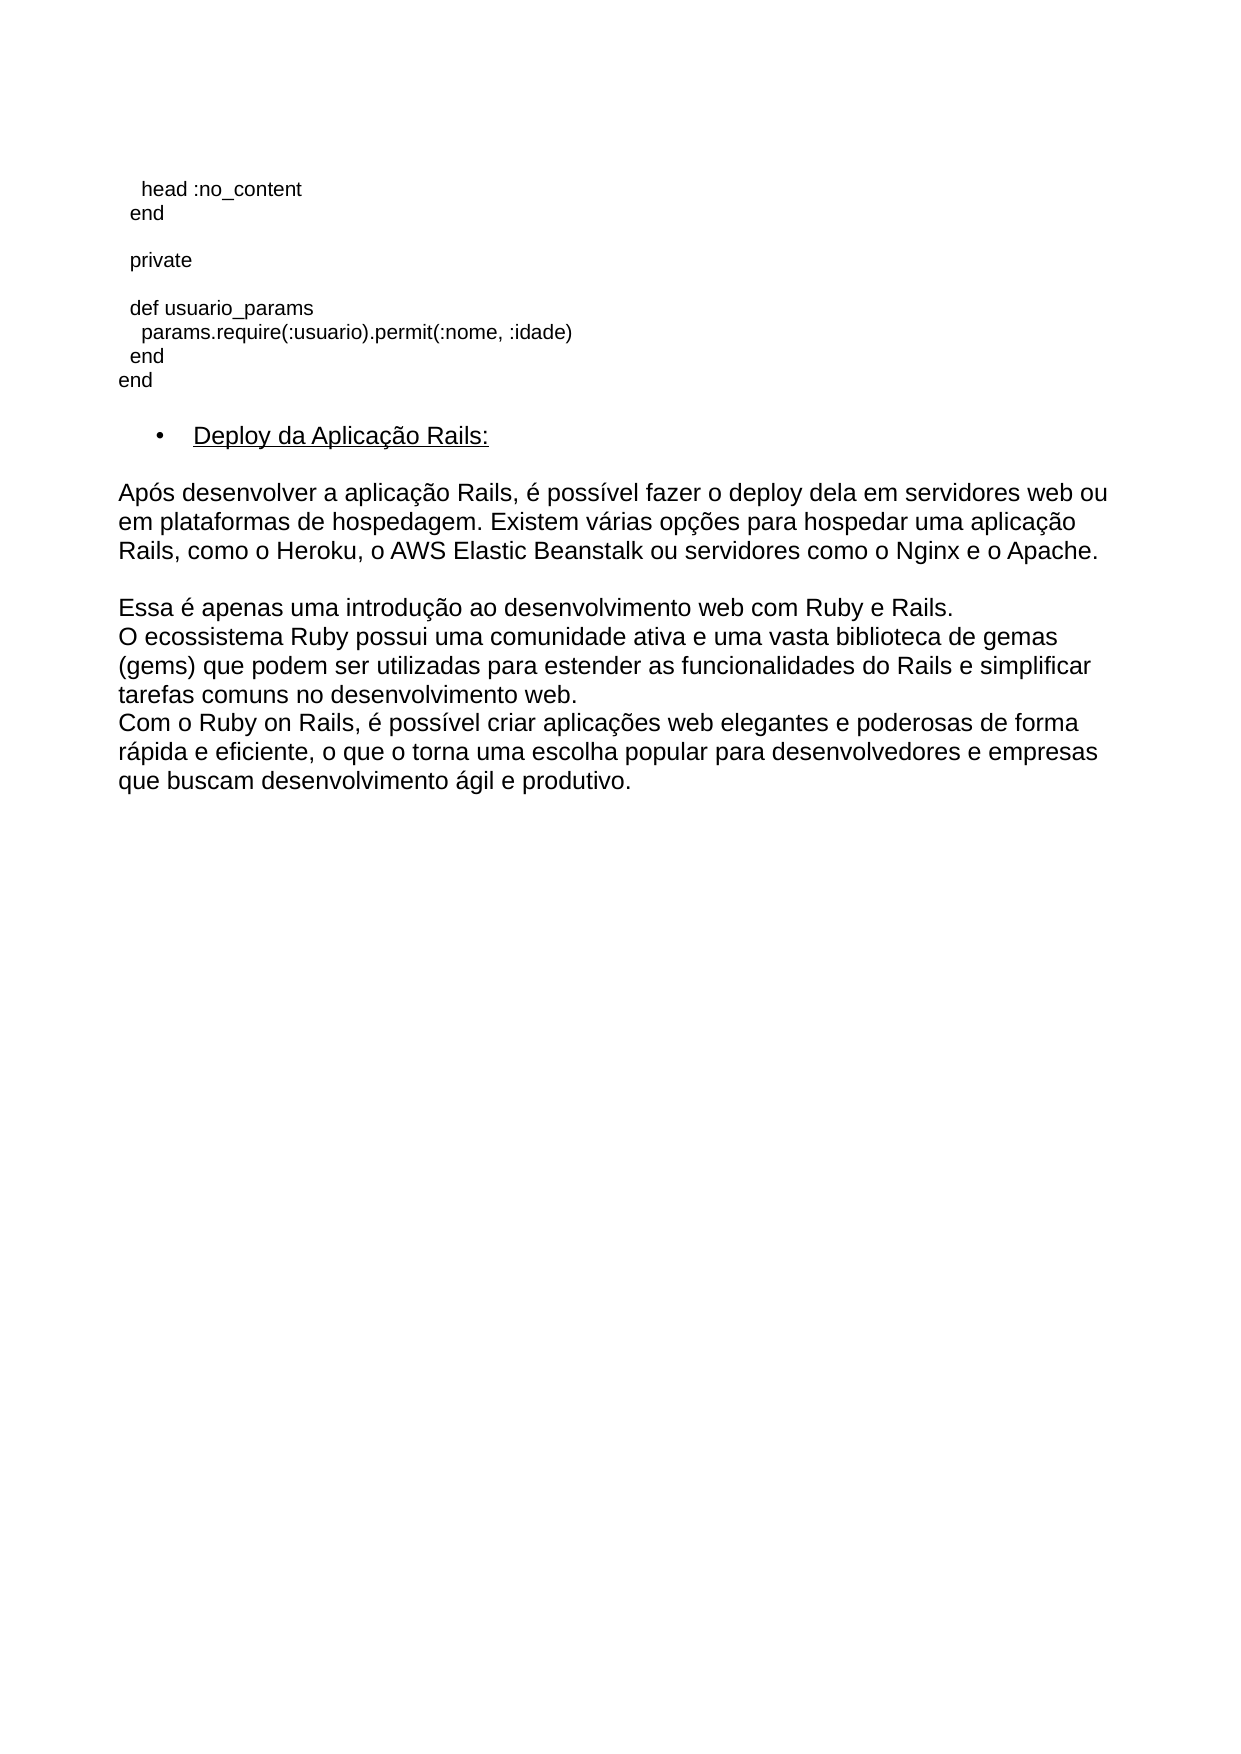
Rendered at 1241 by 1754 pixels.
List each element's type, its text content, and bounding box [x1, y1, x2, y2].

text def usuario_params [118, 296, 1122, 320]
text params.require(:usuario).permit(:nome, :idade) [118, 320, 1122, 344]
text Essa é apenas uma introdução ao desenvolvimento web com Ruby e Rails. [118, 593, 1122, 622]
text O ecossistema Ruby possui uma comunidade ativa e uma vasta biblioteca de gemas (gems) que podem ser utilizadas para estender as funcionalidades do Rails e simplificar tarefas comuns no desenvolvimento web. [118, 622, 1122, 708]
text Com o Ruby on Rails, é possível criar aplicações web elegantes e poderosas de forma rápida e eficiente, o que o torna uma escolha popular para desenvolvedores e empresas que buscam desenvolvimento ágil e produtivo. [118, 708, 1122, 794]
text private [118, 248, 1122, 272]
text Após desenvolver a aplicação Rails, é possível fazer o deploy dela em servidores web ou em plataformas de hospedagem. Existem várias opções para hospedar uma aplicação Rails, como o Heroku, o AWS Elastic Beanstalk ou servidores como o Nginx e o Apache. [118, 478, 1122, 564]
text head :no_content [118, 176, 1122, 200]
text end [118, 368, 1122, 392]
list Deploy da Aplicação Rails: [156, 421, 1122, 449]
text end [118, 200, 1122, 224]
text end [118, 344, 1122, 368]
